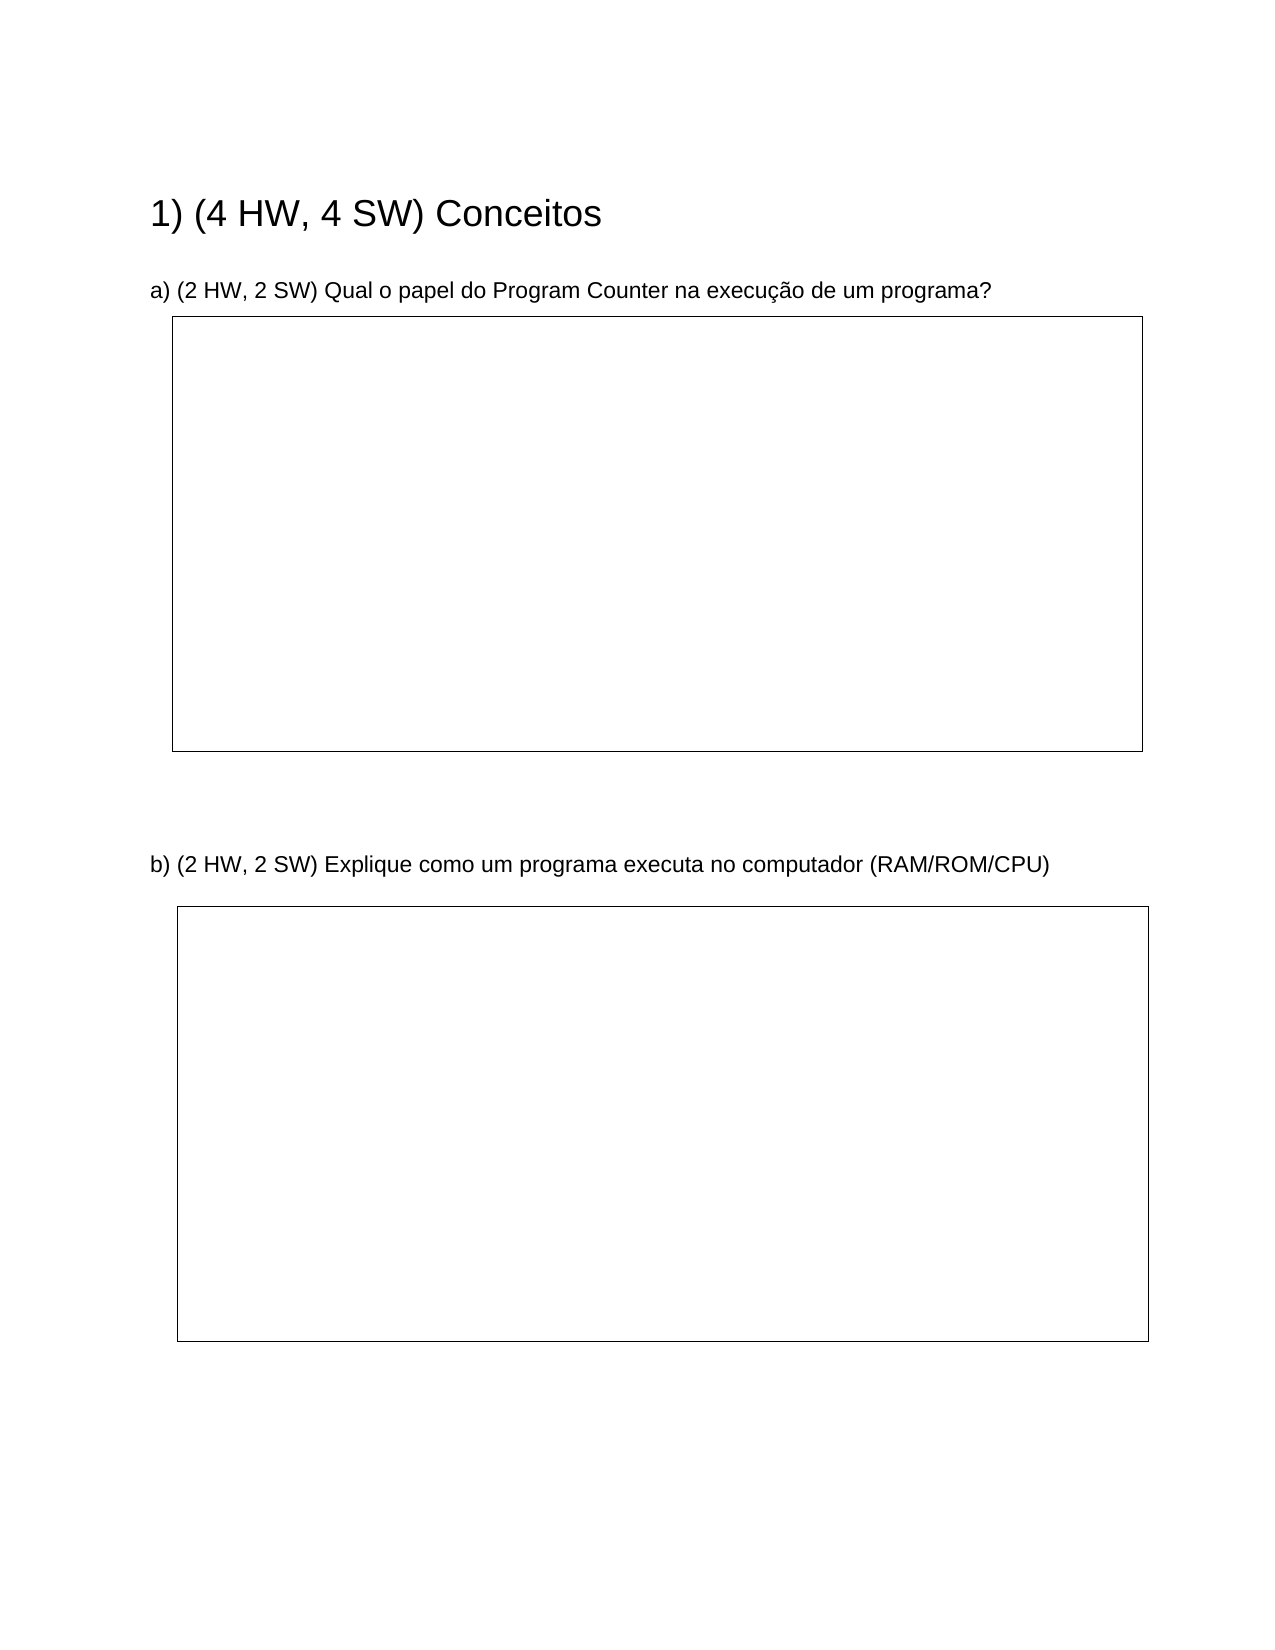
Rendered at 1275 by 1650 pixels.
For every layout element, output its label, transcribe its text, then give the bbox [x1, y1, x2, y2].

subtitle 1) (4 HW, 4 SW) Conceitos [150, 192, 1125, 235]
text b) (2 HW, 2 SW) Explique como um programa executa no computador (RAM/ROM/CPU) [150, 851, 1125, 878]
text a) (2 HW, 2 SW) Qual o papel do Program Counter na execução de um programa? [150, 277, 1125, 304]
